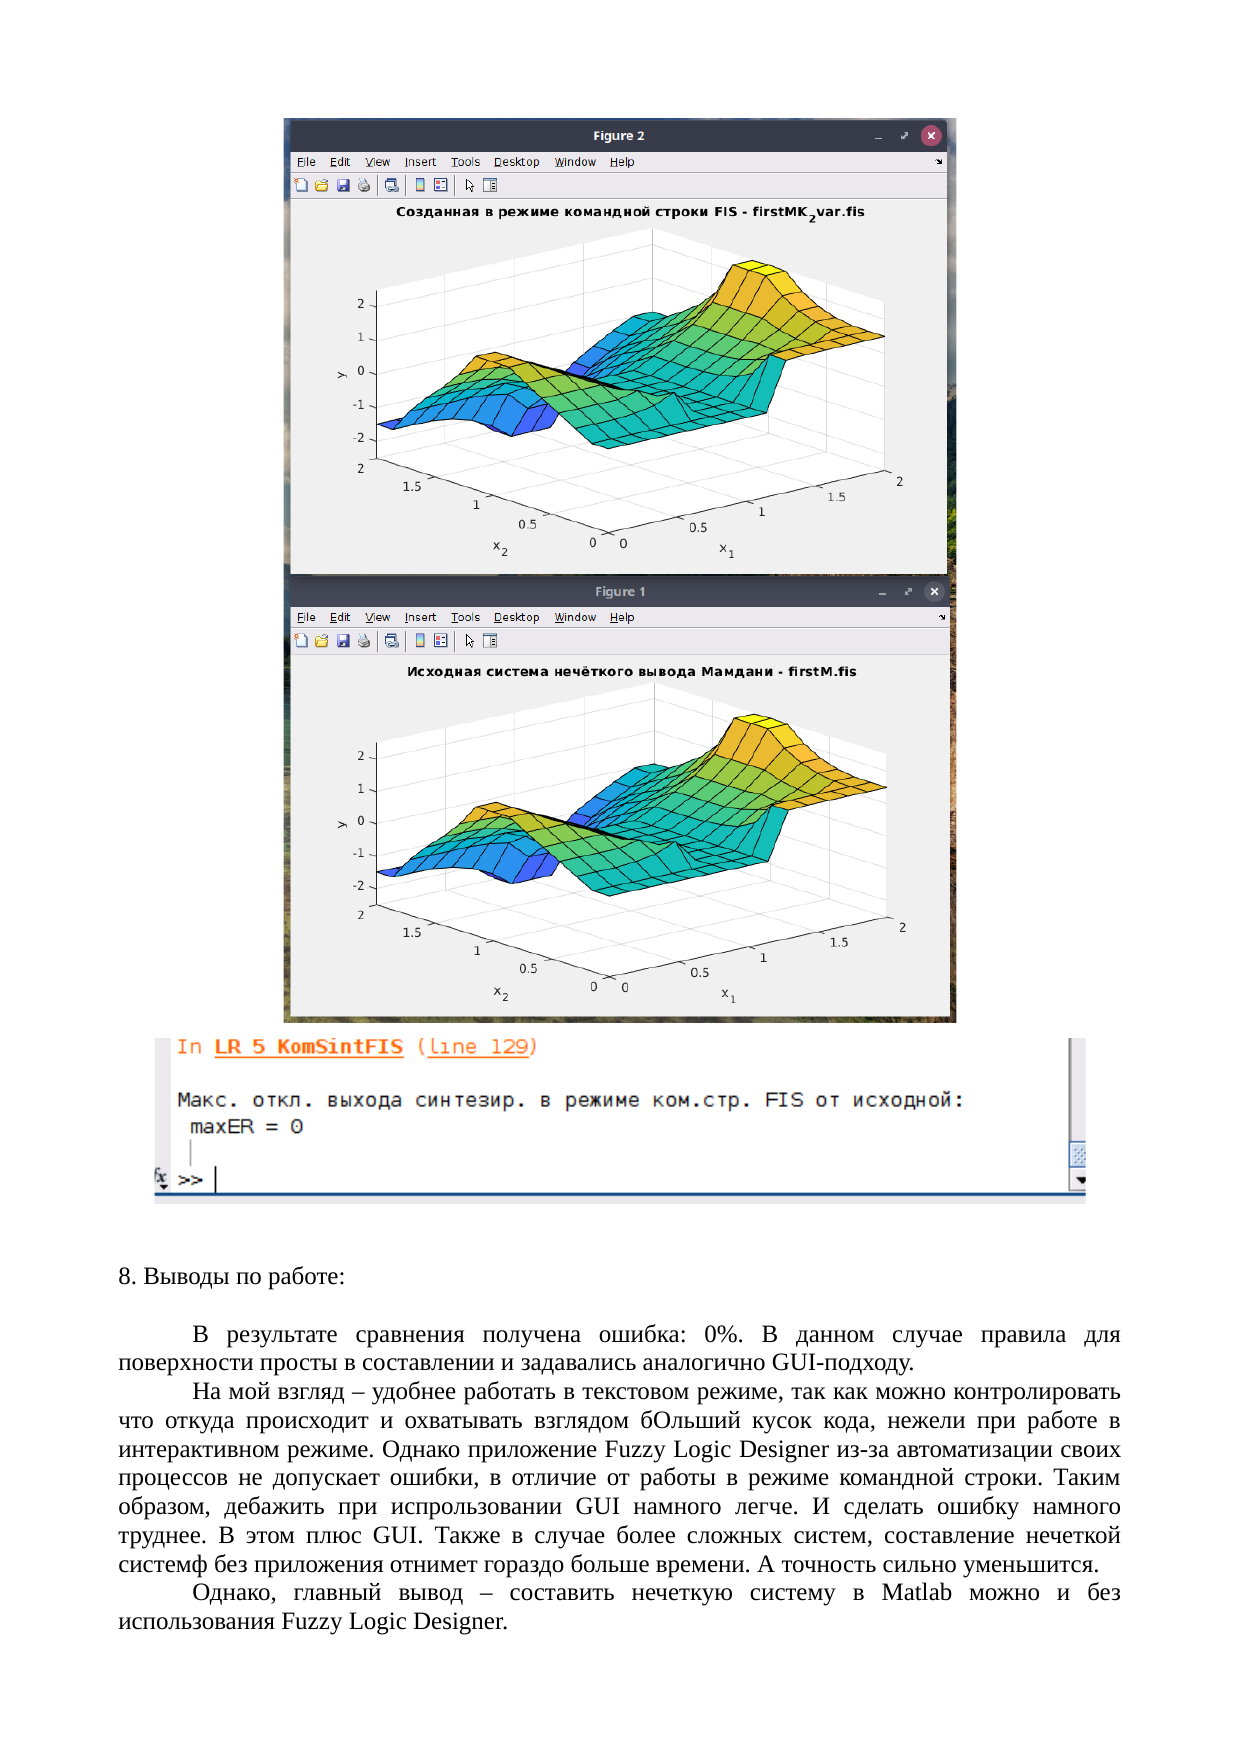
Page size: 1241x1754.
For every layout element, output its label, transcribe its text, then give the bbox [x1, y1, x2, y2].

text 8. Выводы по работе: [118, 1261, 1122, 1290]
picture [154, 1038, 1086, 1204]
text На мой взгляд – удобнее работать в текстовом режиме, так как можно контролировать что откуда происходит и охватывать взглядом бОльший кусок кода, нежели при работе в интерактивном режиме. Однако приложение Fuzzy Logic Designer из-за автоматизации своих процессов не допускает ошибки, в отличие от работы в режиме командной строки. Таким образом, дебажить при испрользовании GUI намного легче. И сделать ошибку намного труднее. В этом плюс GUI. Также в случае более сложных систем, составление нечеткой системф без приложения отнимет гораздо больше времени. А точность сильно уменьшится. [118, 1376, 1122, 1577]
text В результате сравнения получена ошибка: 0%. В данном случае правила для поверхности просты в составлении и задавались аналогично GUI-подходу. [118, 1319, 1122, 1376]
picture [283, 118, 957, 1023]
text Однако, главный вывод – составить нечеткую систему в Matlab можно и без использования Fuzzy Logic Designer. [118, 1577, 1122, 1635]
